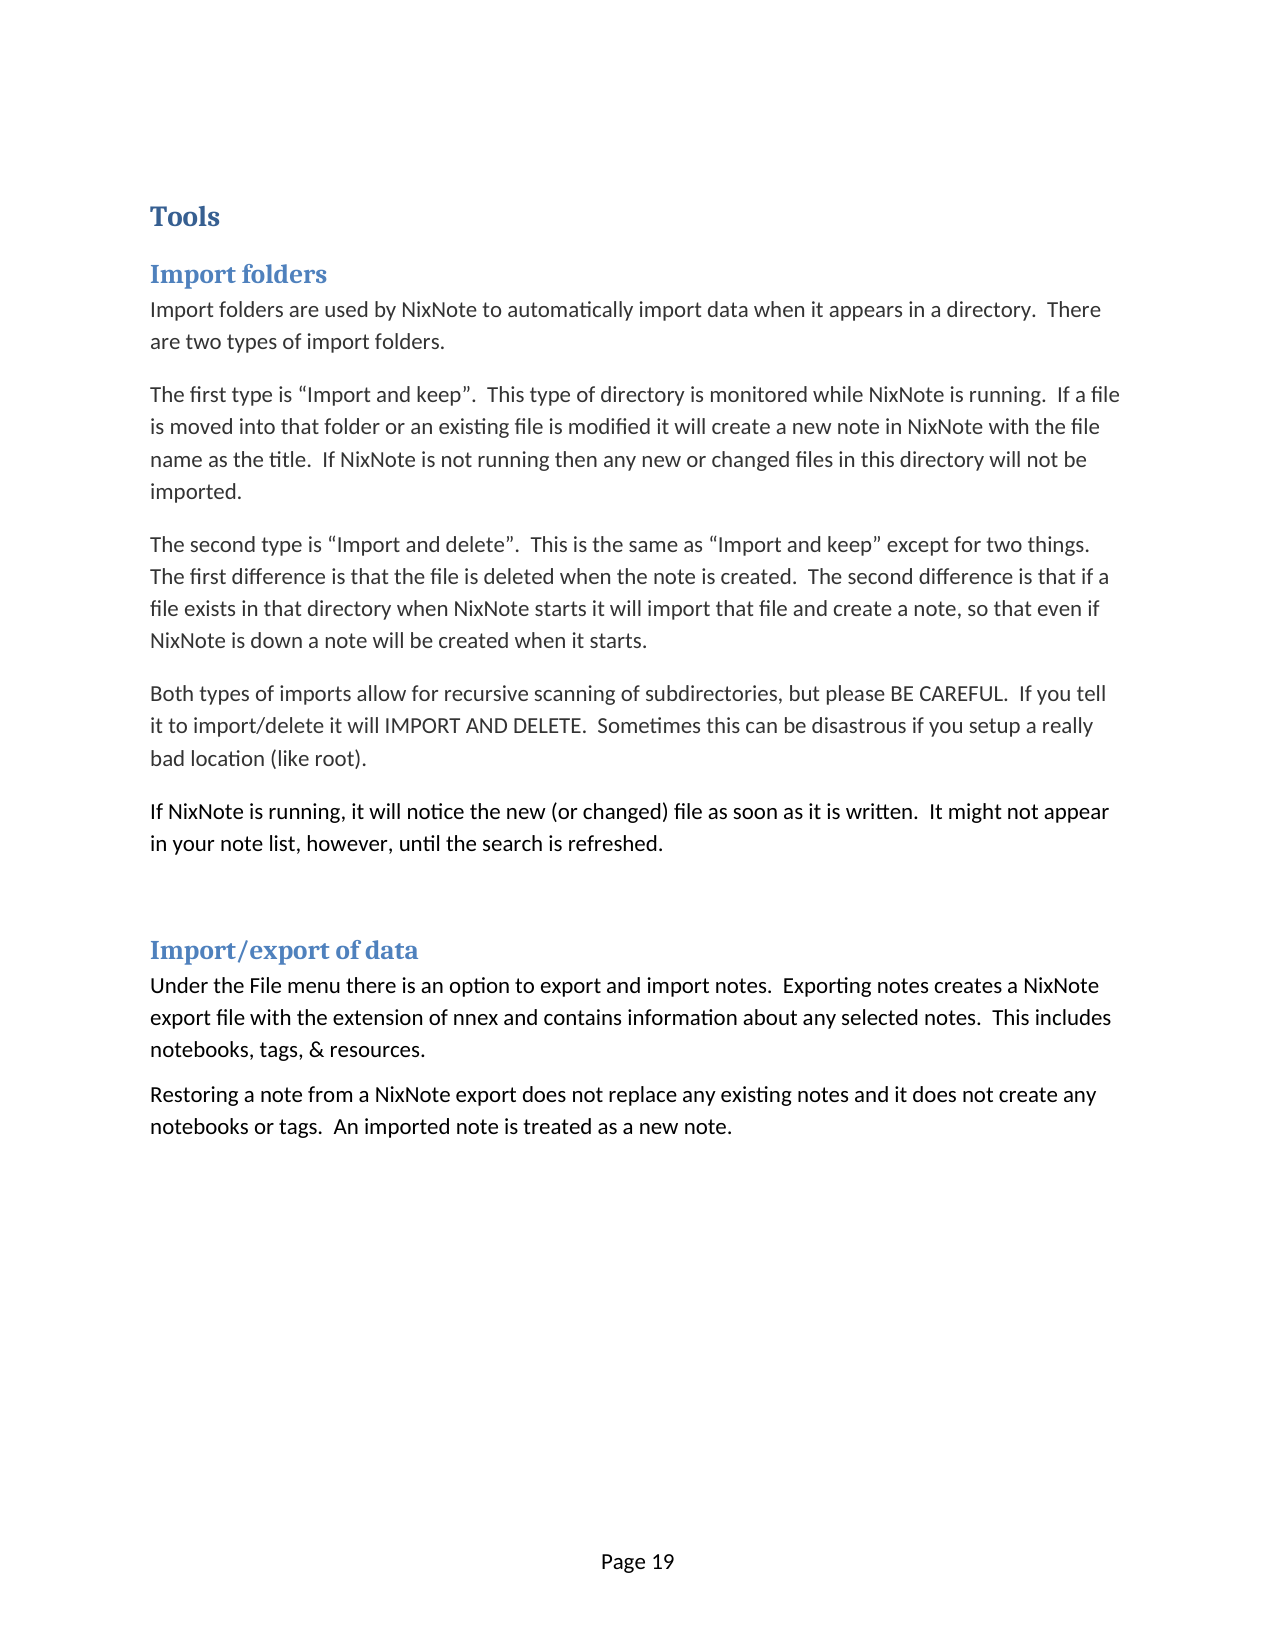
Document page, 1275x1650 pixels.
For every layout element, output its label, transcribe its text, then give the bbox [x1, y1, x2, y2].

text Under the File menu there is an option to export and import notes. Exporting notes creates a NixNote export file with the extension of nnex and contains information about any selected notes. This includes notebooks, tags, & resources. [150, 971, 1125, 1063]
text The first type is “Import and keep”. This type of directory is monitored while NixNote is running. If a file is moved into that folder or an existing file is modified it will create a new note in NixNote with the file name as the title. If NixNote is not running then any new or changed files in this directory will not be imported. [150, 380, 1125, 505]
subtitle Import/export of data [150, 935, 1125, 966]
text Both types of imports allow for recursive scanning of subdirectories, but please BE CAREFUL. If you tell it to import/delete it will IMPORT AND DELETE. Sometimes this can be disastrous if you setup a really bad location (like root). [150, 679, 1125, 772]
text Restoring a note from a NixNote export does not replace any existing notes and it does not create any notebooks or tags. An imported note is treated as a new note. [150, 1080, 1125, 1140]
text Import folders are used by NixNote to automatically import data when it appears in a directory. There are two types of import folders. [150, 295, 1125, 355]
subtitle Tools [150, 200, 1125, 233]
text If NixNote is running, it will notice the new (or changed) file as soon as it is written. It might not appear in your note list, however, until the search is refreshed. [150, 797, 1125, 857]
text The second type is “Import and delete”. This is the same as “Import and keep” except for two things. The first difference is that the file is deleted when the note is created. The second difference is that if a file exists in that directory when NixNote starts it will import that file and create a note, so that even if NixNote is down a note will be created when it starts. [150, 530, 1125, 654]
subtitle Import folders [150, 259, 1125, 291]
